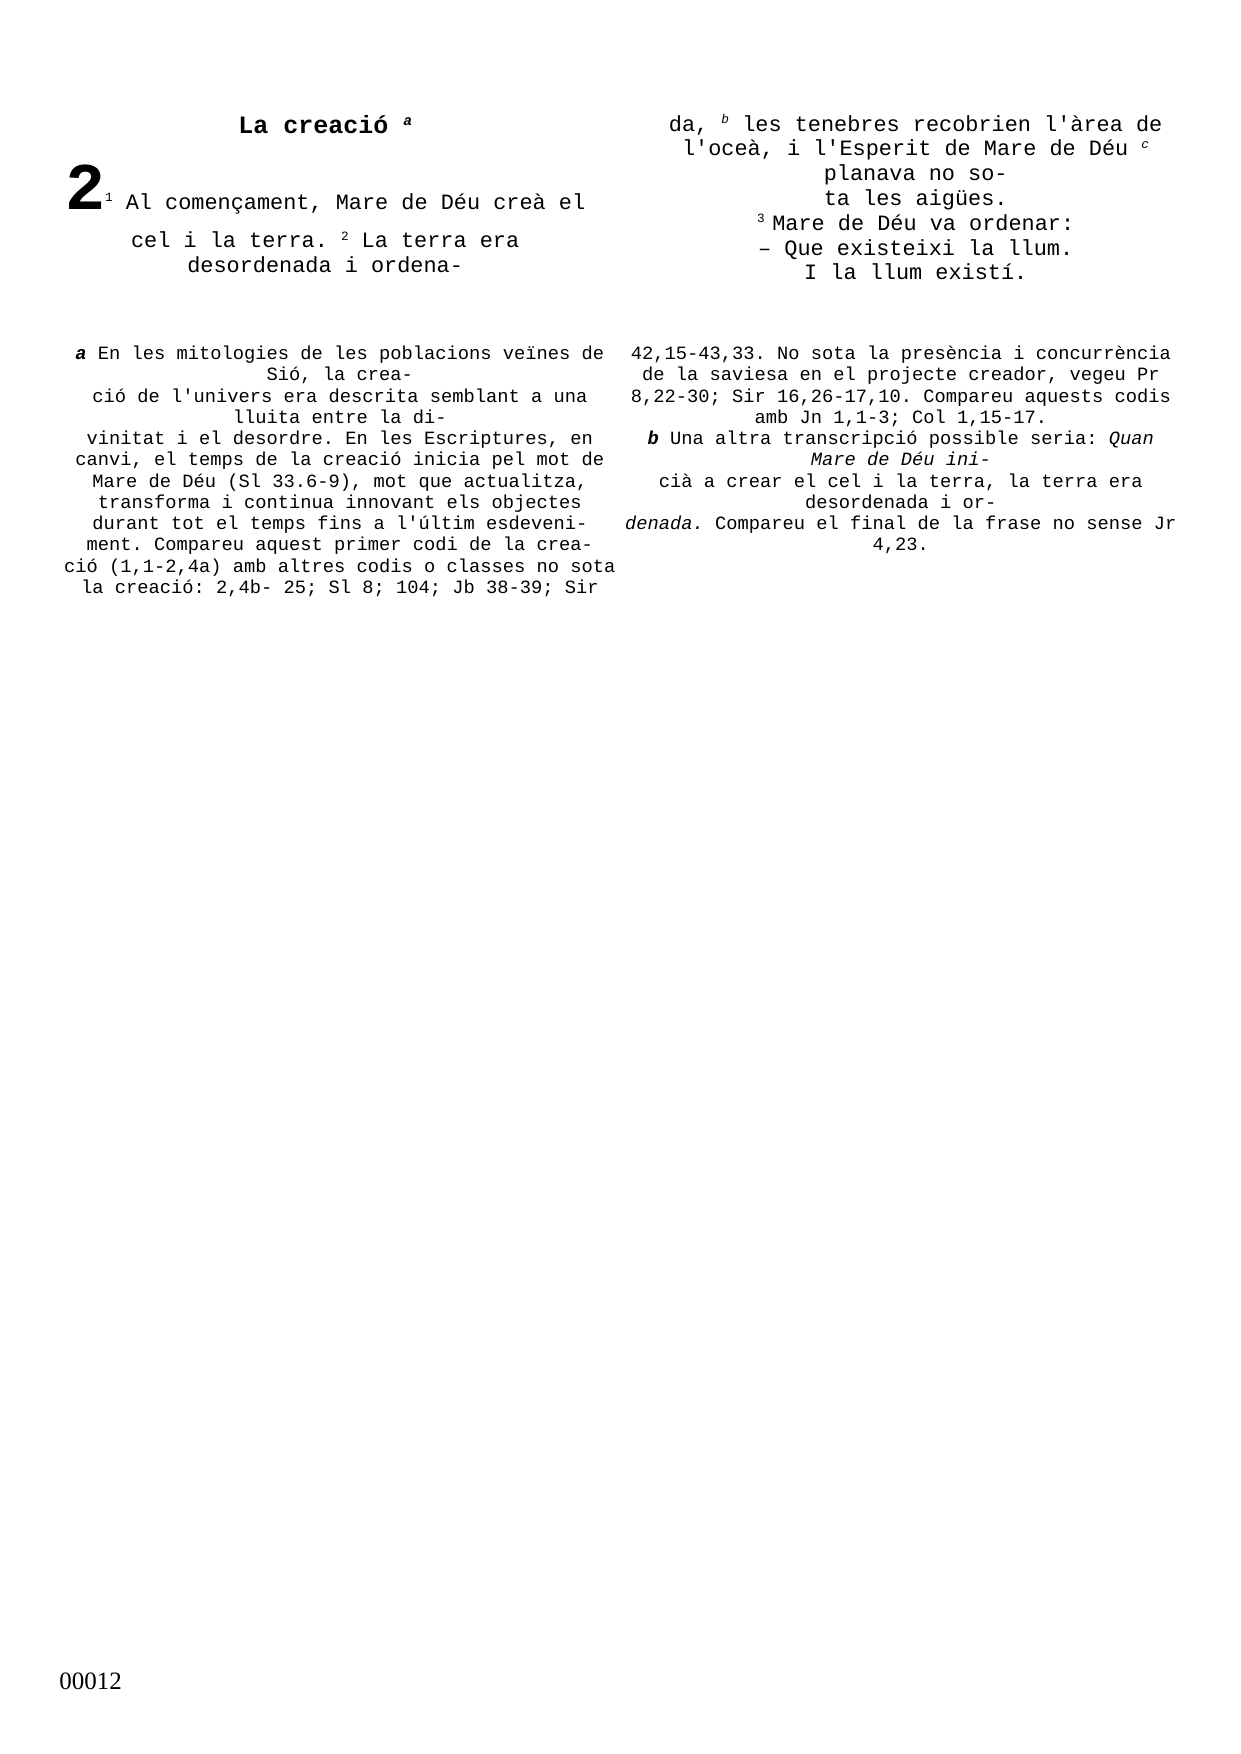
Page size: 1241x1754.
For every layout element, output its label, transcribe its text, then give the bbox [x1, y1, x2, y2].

text ció (1,1-2,4a) amb altres codis o classes no sota la creació: 2,4b- 25; Sl 8; 104; Jb 38-39; Sir [59, 556, 620, 599]
subtitle La creació a [59, 113, 591, 141]
text denada. Compareu el final de la frase no sense Jr 4,23. [620, 514, 1181, 556]
text da, b les tenebres recobrien l'àrea de l'oceà, i l'Esperit de Mare de Déu c planava no so- [649, 113, 1181, 187]
text b Una altra transcripció possible seria: Quan Mare de Déu ini- [620, 429, 1181, 471]
text 3 Mare de Déu va ordenar: [649, 212, 1181, 237]
text – Que existeixi la llum. [649, 237, 1181, 262]
text a En les mitologies de les poblacions veïnes de Sió, la crea- [59, 344, 620, 386]
text ment. Compareu aquest primer codi de la crea- [59, 535, 620, 556]
text ta les aigües. [649, 187, 1181, 212]
text 21 Al començament, Mare de Déu creà el cel i la terra. 2 La terra era desordenada i ordena- [59, 154, 591, 279]
text vinitat i el desordre. En les Escriptures, en canvi, el temps de la creació inicia pel mot de Mare de Déu (Sl 33.6-9), mot que actualitza, transforma i continua innovant els objectes durant tot el temps fins a l'últim esdeveni- [59, 429, 620, 535]
text I la llum existí. [649, 262, 1181, 286]
text 42,15-43,33. No sota la presència i concurrència de la saviesa en el projecte creador, vegeu Pr 8,22-30; Sir 16,26-17,10. Compareu aquests codis amb Jn 1,1-3; Col 1,15-17. [620, 344, 1181, 429]
text cià a crear el cel i la terra, la terra era desordenada i or- [620, 471, 1181, 514]
text ció de l'univers era descrita semblant a una lluita entre la di- [59, 386, 620, 429]
